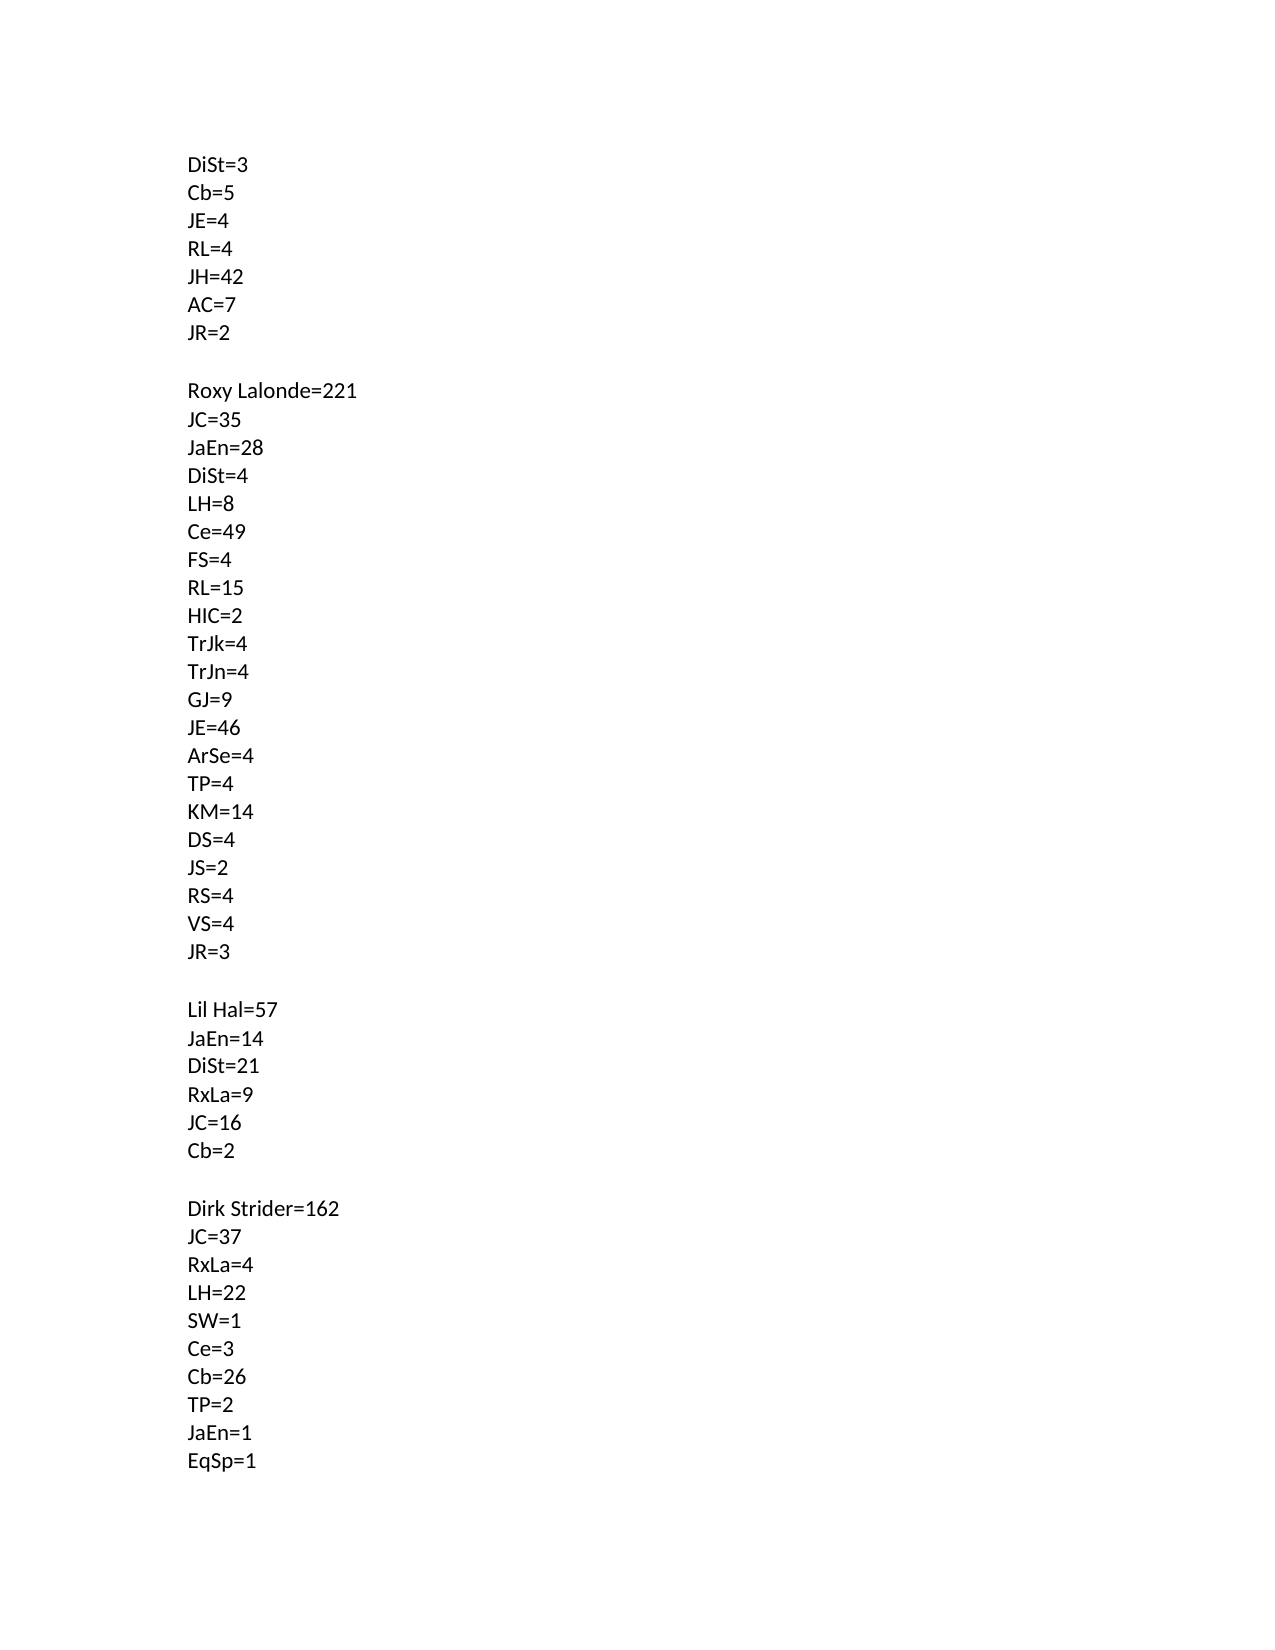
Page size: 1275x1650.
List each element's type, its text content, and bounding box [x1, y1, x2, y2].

text JaEn=1 [187, 1418, 1087, 1446]
text FS=4 [187, 545, 1087, 573]
text AC=7 [187, 290, 1087, 318]
text TrJn=4 [187, 657, 1087, 685]
text EqSp=1 [187, 1446, 1087, 1474]
text Cb=5 [187, 178, 1087, 206]
text JR=3 [187, 937, 1087, 965]
text Lil Hal=57 [187, 996, 1087, 1024]
text Dirk Strider=162 [187, 1194, 1087, 1222]
text LH=22 [187, 1278, 1087, 1306]
text DiSt=21 [187, 1052, 1087, 1080]
text Ce=49 [187, 517, 1087, 545]
text JS=2 [187, 853, 1087, 881]
text LH=8 [187, 489, 1087, 517]
text TP=2 [187, 1390, 1087, 1418]
text KM=14 [187, 797, 1087, 825]
text JE=46 [187, 713, 1087, 741]
text JC=35 [187, 405, 1087, 433]
text RxLa=9 [187, 1080, 1087, 1108]
text HIC=2 [187, 601, 1087, 629]
text RL=15 [187, 573, 1087, 601]
text JE=4 [187, 206, 1087, 234]
text Roxy Lalonde=221 [187, 377, 1087, 405]
text JR=2 [187, 318, 1087, 346]
text Cb=26 [187, 1362, 1087, 1390]
text RxLa=4 [187, 1250, 1087, 1278]
text ArSe=4 [187, 741, 1087, 769]
text GJ=9 [187, 685, 1087, 713]
text JC=37 [187, 1222, 1087, 1250]
text RL=4 [187, 234, 1087, 262]
text RS=4 [187, 881, 1087, 909]
text DiSt=4 [187, 461, 1087, 489]
text JaEn=28 [187, 433, 1087, 461]
text SW=1 [187, 1306, 1087, 1334]
text JaEn=14 [187, 1024, 1087, 1052]
text TrJk=4 [187, 629, 1087, 657]
text Ce=3 [187, 1334, 1087, 1362]
text TP=4 [187, 769, 1087, 797]
text JC=16 [187, 1108, 1087, 1136]
text VS=4 [187, 909, 1087, 937]
text DiSt=3 [187, 150, 1087, 178]
text DS=4 [187, 825, 1087, 853]
text JH=42 [187, 262, 1087, 290]
text Cb=2 [187, 1136, 1087, 1164]
